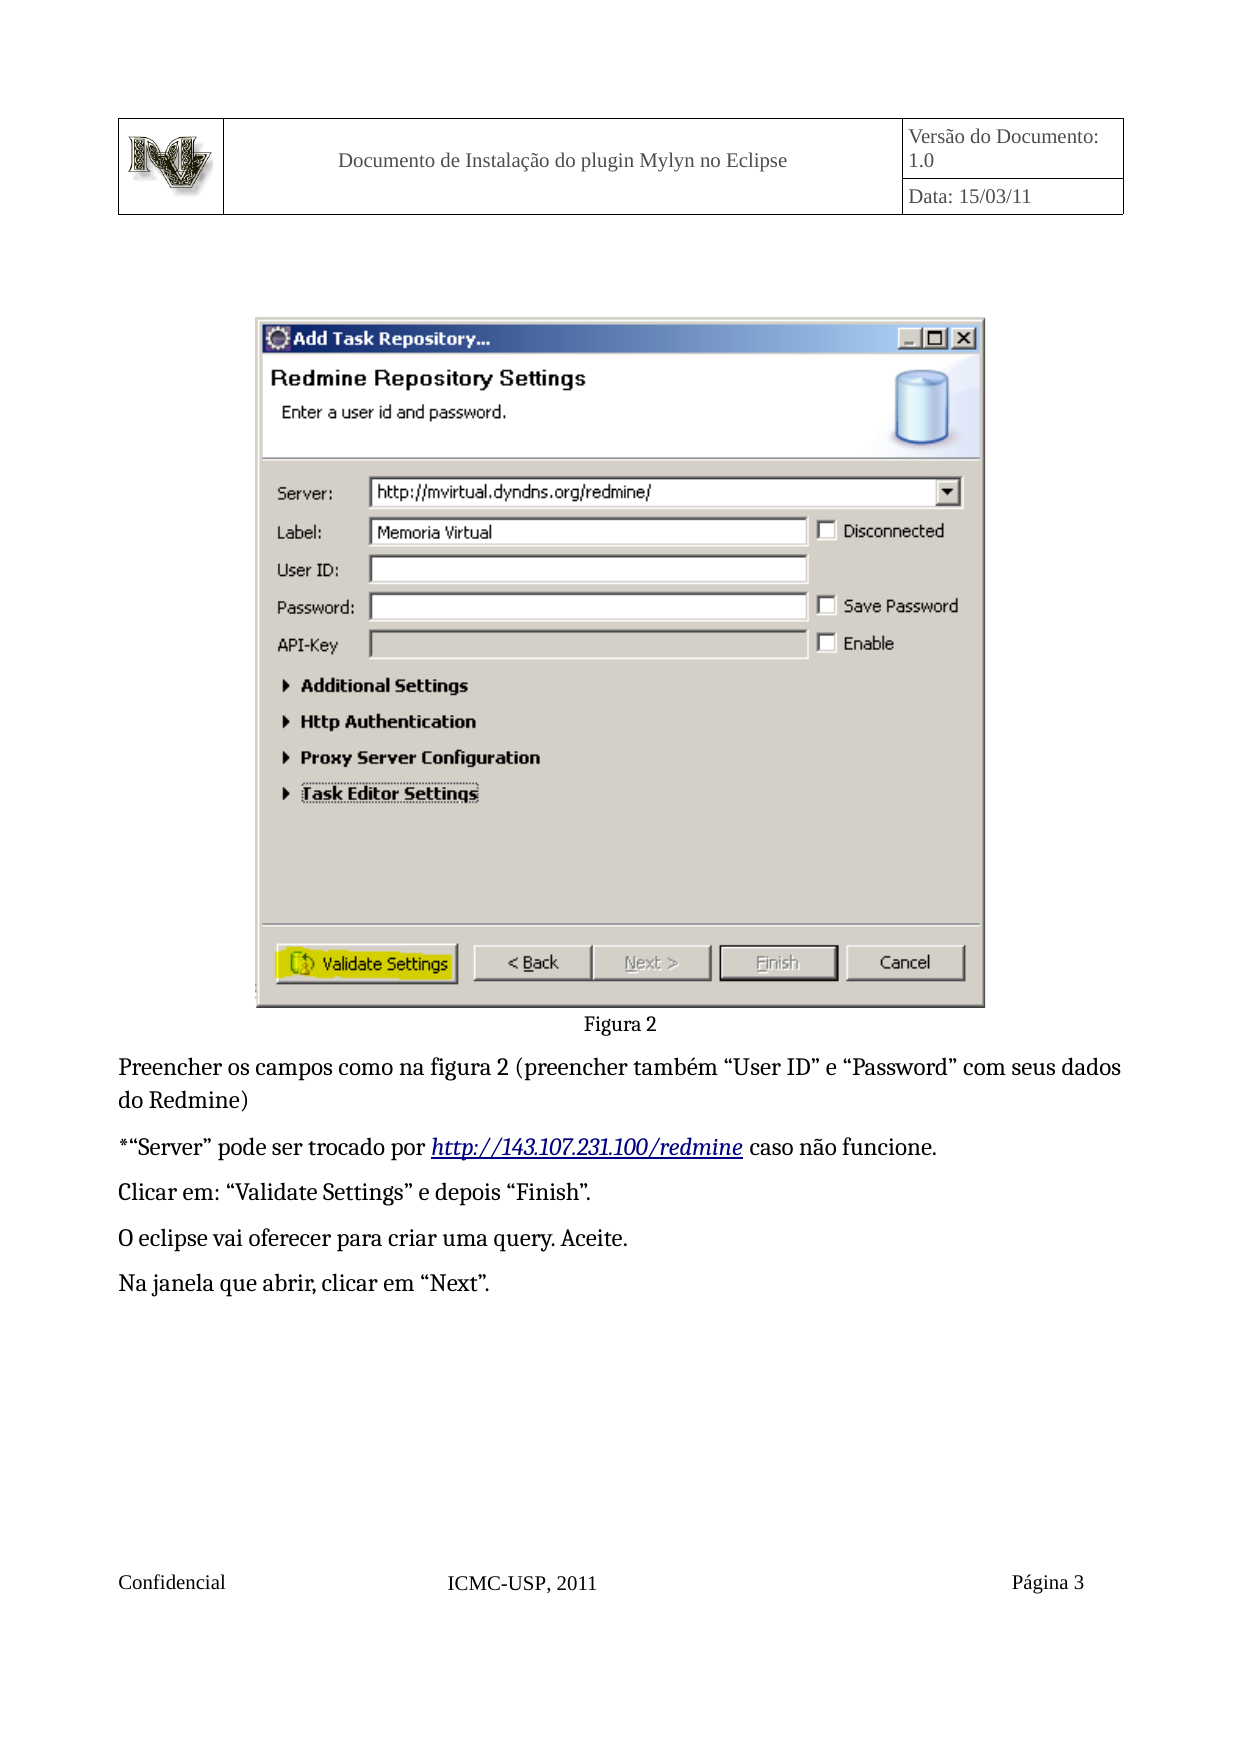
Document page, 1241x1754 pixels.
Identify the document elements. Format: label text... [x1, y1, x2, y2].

text Preencher os campos como na figura 2 (preencher também “User ID” e “Password” com seus dados do Redmine) [118, 1053, 1122, 1115]
text Na janela que abrir, clicar em “Next”. [118, 1269, 1122, 1298]
picture [255, 317, 986, 1008]
text O eclipse vai oferecer para criar uma query. Aceite. [118, 1224, 1122, 1252]
text Figura 2 [118, 317, 1122, 1037]
picture [123, 125, 214, 200]
text Clicar em: “Validate Settings” e depois “Finish”. [118, 1178, 1122, 1207]
text *“Server” pode ser trocado por http://143.107.231.100/redmine caso não funcione. [118, 1132, 1122, 1161]
